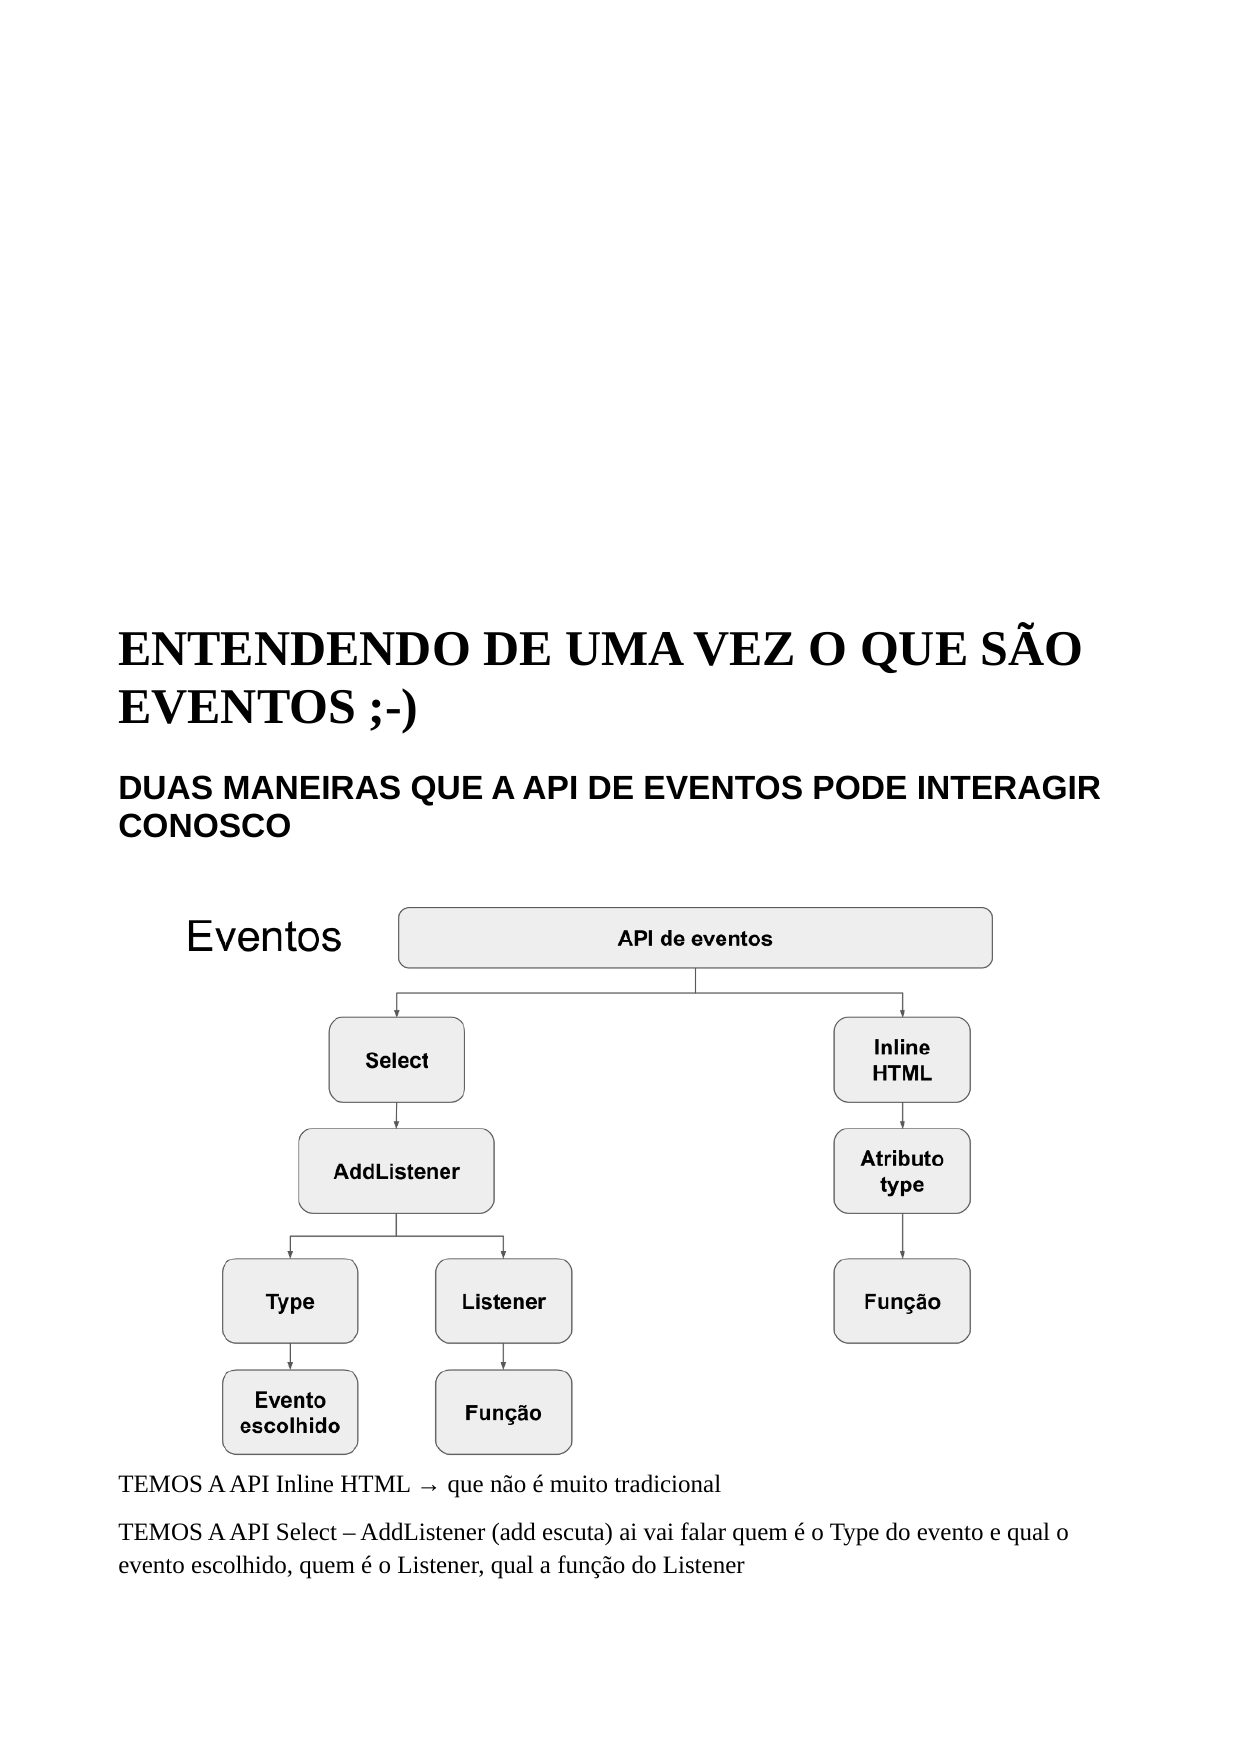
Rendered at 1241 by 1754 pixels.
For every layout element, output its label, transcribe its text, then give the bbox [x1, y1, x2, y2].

subtitle DUAS MANEIRAS QUE A API DE EVENTOS PODE INTERAGIR CONOSCO [118, 767, 1122, 845]
text TEMOS A API Inline HTML → que não é muito tradicional [118, 905, 1122, 1498]
text TEMOS A API Select – AddListener (add escuta) ai vai falar quem é o Type do evento e qual o evento escolhido, quem é o Listener, qual a função do Listener [118, 1517, 1122, 1578]
subtitle ENTENDENDO DE UMA VEZ O QUE SÃO EVENTOS ;-) [118, 619, 1122, 734]
picture [170, 905, 1070, 1465]
